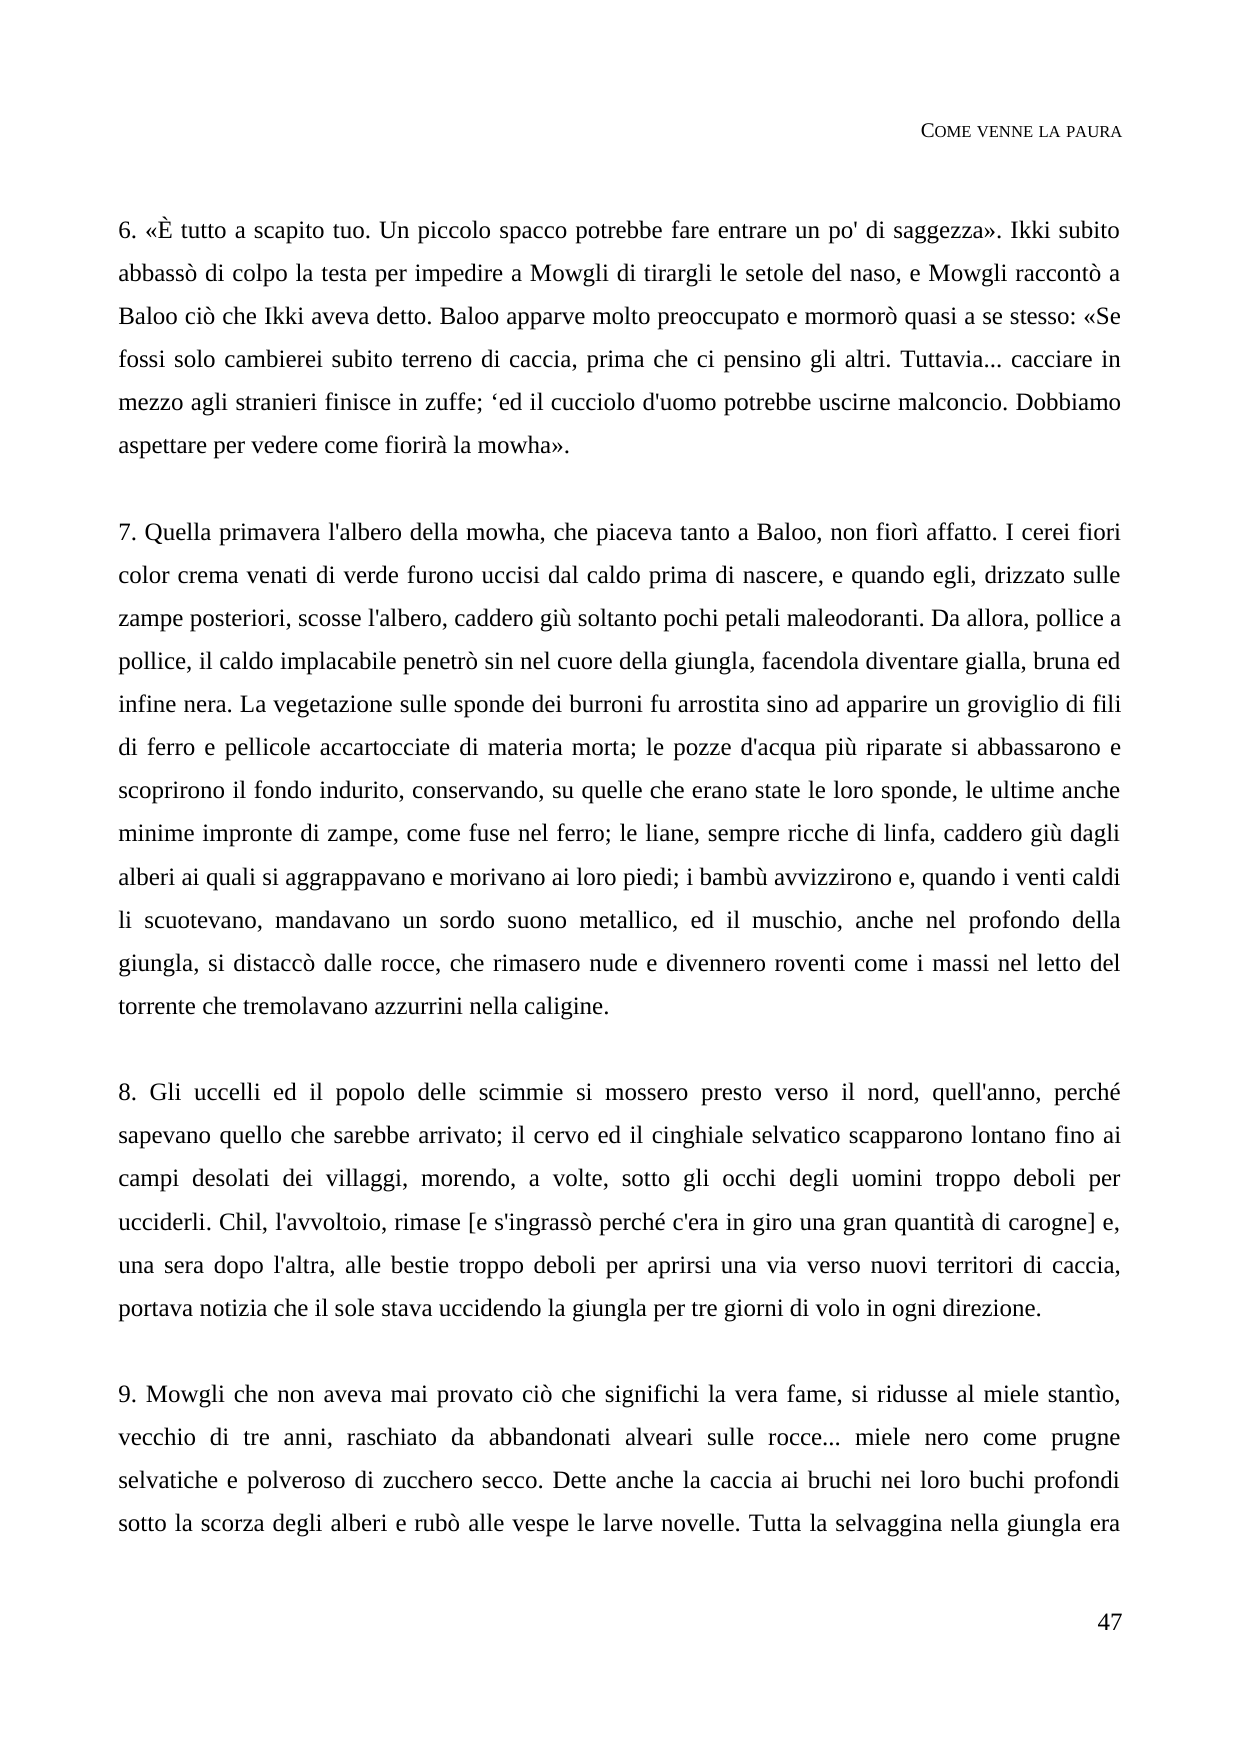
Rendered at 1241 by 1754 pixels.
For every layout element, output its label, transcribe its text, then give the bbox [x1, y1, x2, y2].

text 6. «È tutto a scapito tuo. Un piccolo spacco potrebbe fare entrare un po' di saggezza». Ikki subito abbassò di colpo la testa per impedire a Mowgli di tirargli le setole del naso, e Mowgli raccontò a Baloo ciò che Ikki aveva detto. Baloo apparve molto preoccupato e mormorò quasi a se stesso: «Se fossi solo cambierei subito terreno di caccia, prima che ci pensino gli altri. Tuttavia... cacciare in mezzo agli stranieri finisce in zuffe; ‘ed il cucciolo d'uomo potrebbe uscirne malconcio. Dobbiamo aspettare per vedere come fiorirà la mowha». [118, 215, 1122, 459]
text 9. Mowgli che non aveva mai provato ciò che significhi la vera fame, si ridusse al miele stantìo, vecchio di tre anni, raschiato da abbandonati alveari sulle rocce... miele nero come prugne selvatiche e polveroso di zucchero secco. Dette anche la caccia ai bruchi nei loro buchi profondi sotto la scorza degli alberi e rubò alle vespe le larve novelle. Tutta la selvaggina nella giungla era [118, 1379, 1122, 1537]
text 8. Gli uccelli ed il popolo delle scimmie si mossero presto verso il nord, quell'anno, perché sapevano quello che sarebbe arrivato; il cervo ed il cinghiale selvatico scapparono lontano fino ai campi desolati dei villaggi, morendo, a volte, sotto gli occhi degli uomini troppo deboli per ucciderli. Chil, l'avvoltoio, rimase [e s'ingrassò perché c'era in giro una gran quantità di carogne] e, una sera dopo l'altra, alle bestie troppo deboli per aprirsi una via verso nuovi territori di caccia, portava notizia che il sole stava uccidendo la giungla per tre giorni di volo in ogni direzione. [118, 1077, 1122, 1322]
text 7. Quella primavera l'albero della mowha, che piaceva tanto a Baloo, non fiorì affatto. I cerei fiori color crema venati di verde furono uccisi dal caldo prima di nascere, e quando egli, drizzato sulle zampe posteriori, scosse l'albero, caddero giù soltanto pochi petali maleodoranti. Da allora, pollice a pollice, il caldo implacabile penetrò sin nel cuore della giungla, facendola diventare gialla, bruna ed infine nera. La vegetazione sulle sponde dei burroni fu arrostita sino ad apparire un groviglio di fili di ferro e pellicole accartocciate di materia morta; le pozze d'acqua più riparate si abbassarono e scoprirono il fondo indurito, conservando, su quelle che erano state le loro sponde, le ultime anche minime impronte di zampe, come fuse nel ferro; le liane, sempre ricche di linfa, caddero giù dagli alberi ai quali si aggrappavano e morivano ai loro piedi; i bambù avvizzirono e, quando i venti caldi li scuotevano, mandavano un sordo suono metallico, ed il muschio, anche nel profondo della giungla, si distaccò dalle rocce, che rimasero nude e divennero roventi come i massi nel letto del torrente che tremolavano azzurrini nella caligine. [118, 517, 1122, 1020]
